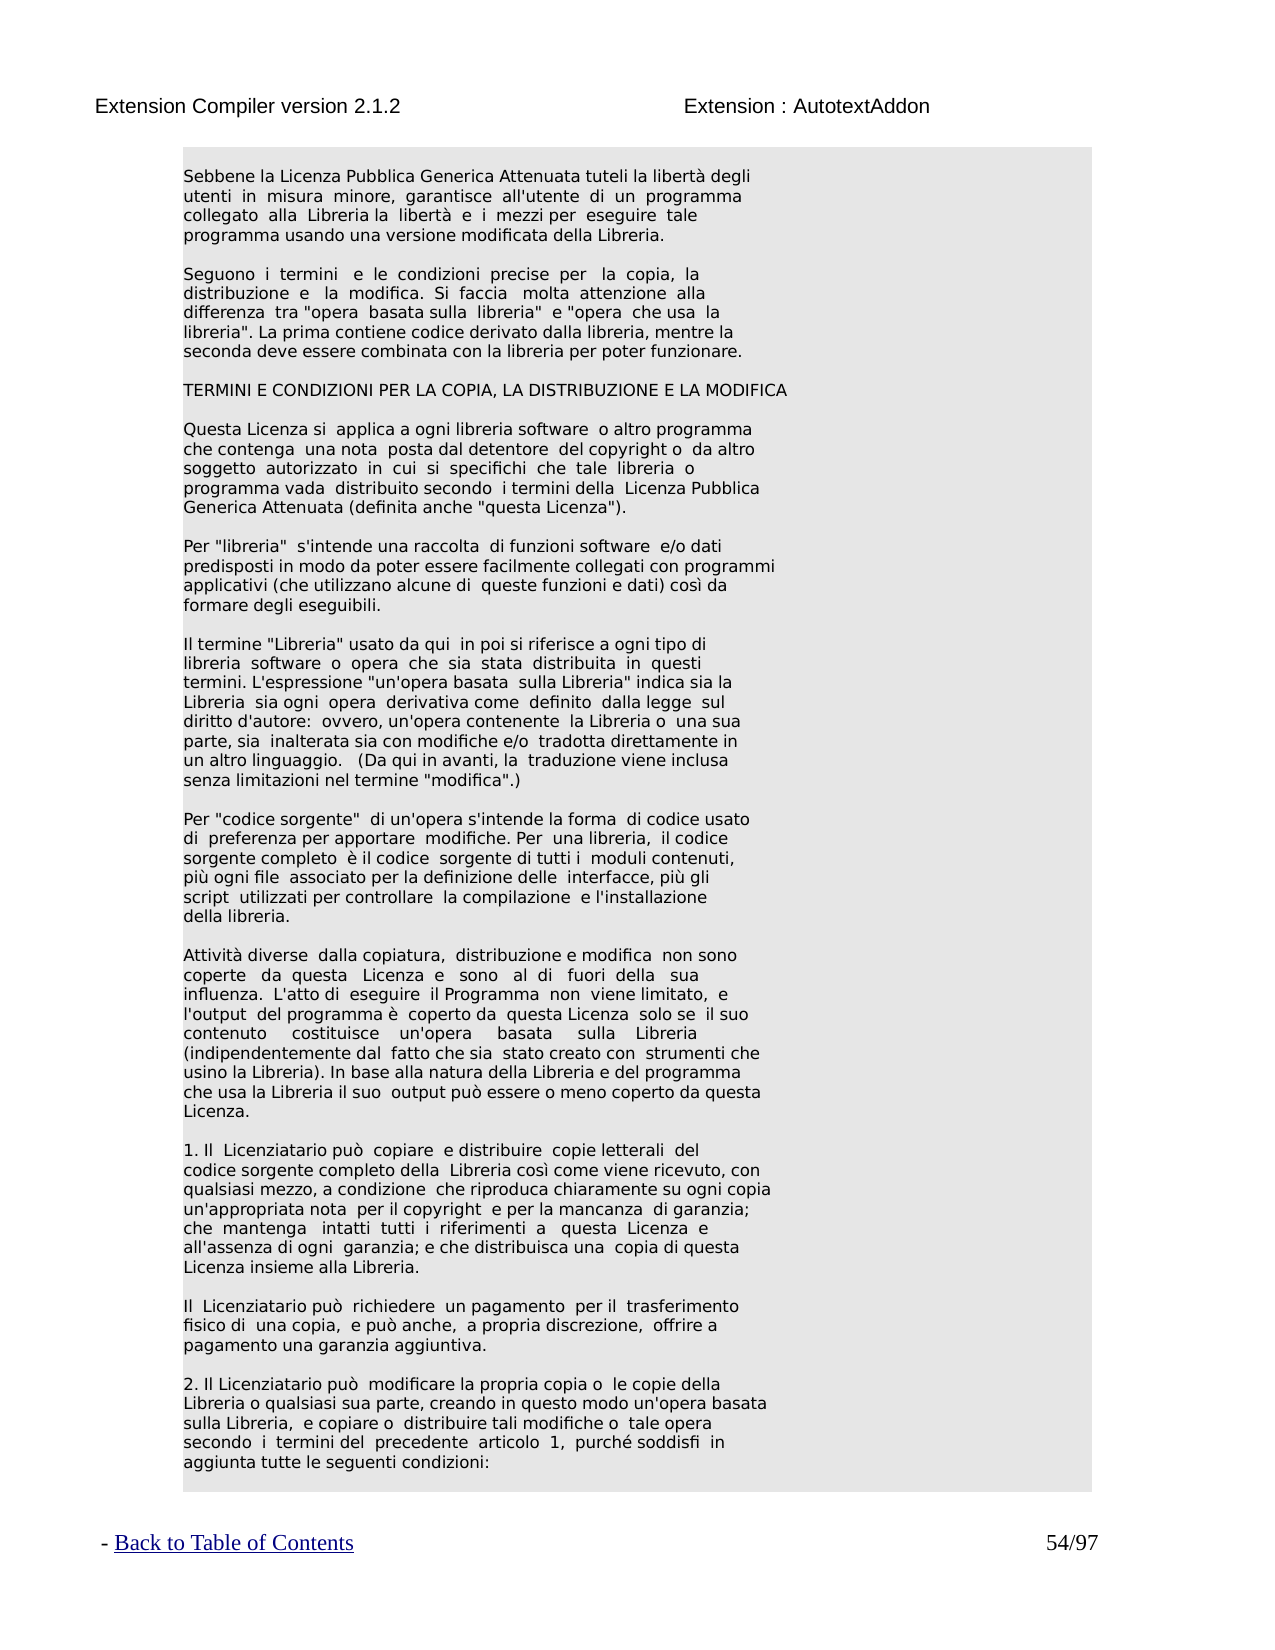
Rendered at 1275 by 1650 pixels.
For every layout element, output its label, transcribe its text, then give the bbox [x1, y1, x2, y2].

text Licenza insieme alla Libreria. [183, 1258, 1092, 1277]
text Libreria sia ogni opera derivativa come definito dalla legge sul [183, 693, 1092, 712]
text senza limitazioni nel termine "modifica".) [183, 771, 1092, 790]
text Libreria o qualsiasi sua parte, creando in questo modo un'opera basata [183, 1394, 1092, 1414]
text un altro linguaggio. (Da qui in avanti, la traduzione viene inclusa [183, 751, 1092, 771]
text TERMINI E CONDIZIONI PER LA COPIA, LA DISTRIBUZIONE E LA MODIFICA [183, 381, 1092, 401]
text Per "libreria" s'intende una raccolta di funzioni software e/o dati [183, 537, 1092, 557]
text collegato alla Libreria la libertà e i mezzi per eseguire tale [183, 206, 1092, 225]
text Per "codice sorgente" di un'opera s'intende la forma di codice usato [183, 810, 1092, 829]
text libreria software o opera che sia stata distribuita in questi [183, 654, 1092, 673]
text sorgente completo è il codice sorgente di tutti i moduli contenuti, [183, 849, 1092, 868]
text della libreria. [183, 907, 1092, 927]
text Seguono i termini e le condizioni precise per la copia, la [183, 264, 1092, 284]
text Generica Attenuata (definita anche "questa Licenza"). [183, 498, 1092, 518]
text programma usando una versione modificata della Libreria. [183, 225, 1092, 245]
text soggetto autorizzato in cui si specifichi che tale libreria o [183, 459, 1092, 479]
text 1. Il Licenziatario può copiare e distribuire copie letterali del [183, 1141, 1092, 1160]
text Questa Licenza si applica a ogni libreria software o altro programma [183, 420, 1092, 440]
text libreria". La prima contiene codice derivato dalla libreria, mentre la [183, 323, 1092, 342]
text applicativi (che utilizzano alcune di queste funzioni e dati) così da [183, 576, 1092, 596]
text influenza. L'atto di eseguire il Programma non viene limitato, e [183, 985, 1092, 1004]
text che usa la Libreria il suo output può essere o meno coperto da questa [183, 1082, 1092, 1102]
text aggiunta tutte le seguenti condizioni: [183, 1453, 1092, 1472]
text di preferenza per apportare modifiche. Per una libreria, il codice [183, 829, 1092, 849]
text coperte da questa Licenza e sono al di fuori della sua [183, 966, 1092, 985]
text che contenga una nota posta dal detentore del copyright o da altro [183, 440, 1092, 459]
text seconda deve essere combinata con la libreria per poter funzionare. [183, 342, 1092, 362]
text codice sorgente completo della Libreria così come viene ricevuto, con [183, 1160, 1092, 1180]
text utenti in misura minore, garantisce all'utente di un programma [183, 186, 1092, 206]
text più ogni file associato per la definizione delle interfacce, più gli [183, 868, 1092, 888]
text contenuto costituisce un'opera basata sulla Libreria [183, 1024, 1092, 1043]
text l'output del programma è coperto da questa Licenza solo se il suo [183, 1004, 1092, 1024]
text che mantenga intatti tutti i riferimenti a questa Licenza e [183, 1219, 1092, 1238]
text secondo i termini del precedente articolo 1, purché soddisfi in [183, 1433, 1092, 1453]
text predisposti in modo da poter essere facilmente collegati con programmi [183, 557, 1092, 576]
text formare degli eseguibili. [183, 596, 1092, 615]
text differenza tra "opera basata sulla libreria" e "opera che usa la [183, 303, 1092, 323]
text Il Licenziatario può richiedere un pagamento per il trasferimento [183, 1297, 1092, 1316]
text Il termine "Libreria" usato da qui in poi si riferisce a ogni tipo di [183, 634, 1092, 654]
text usino la Libreria). In base alla natura della Libreria e del programma [183, 1063, 1092, 1082]
text Licenza. [183, 1102, 1092, 1121]
text distribuzione e la modifica. Si faccia molta attenzione alla [183, 284, 1092, 303]
text script utilizzati per controllare la compilazione e l'installazione [183, 888, 1092, 907]
text termini. L'espressione "un'opera basata sulla Libreria" indica sia la [183, 673, 1092, 693]
text all'assenza di ogni garanzia; e che distribuisca una copia di questa [183, 1238, 1092, 1258]
text Sebbene la Licenza Pubblica Generica Attenuata tuteli la libertà degli [183, 167, 1092, 186]
text fisico di una copia, e può anche, a propria discrezione, offrire a [183, 1316, 1092, 1336]
text programma vada distribuito secondo i termini della Licenza Pubblica [183, 479, 1092, 498]
text Attività diverse dalla copiatura, distribuzione e modifica non sono [183, 946, 1092, 966]
text diritto d'autore: ovvero, un'opera contenente la Libreria o una sua [183, 712, 1092, 732]
text (indipendentemente dal fatto che sia stato creato con strumenti che [183, 1043, 1092, 1063]
text parte, sia inalterata sia con modifiche e/o tradotta direttamente in [183, 732, 1092, 751]
text 2. Il Licenziatario può modificare la propria copia o le copie della [183, 1375, 1092, 1394]
text qualsiasi mezzo, a condizione che riproduca chiaramente su ogni copia [183, 1180, 1092, 1199]
text sulla Libreria, e copiare o distribuire tali modifiche o tale opera [183, 1414, 1092, 1433]
text pagamento una garanzia aggiuntiva. [183, 1336, 1092, 1355]
text un'appropriata nota per il copyright e per la mancanza di garanzia; [183, 1199, 1092, 1219]
